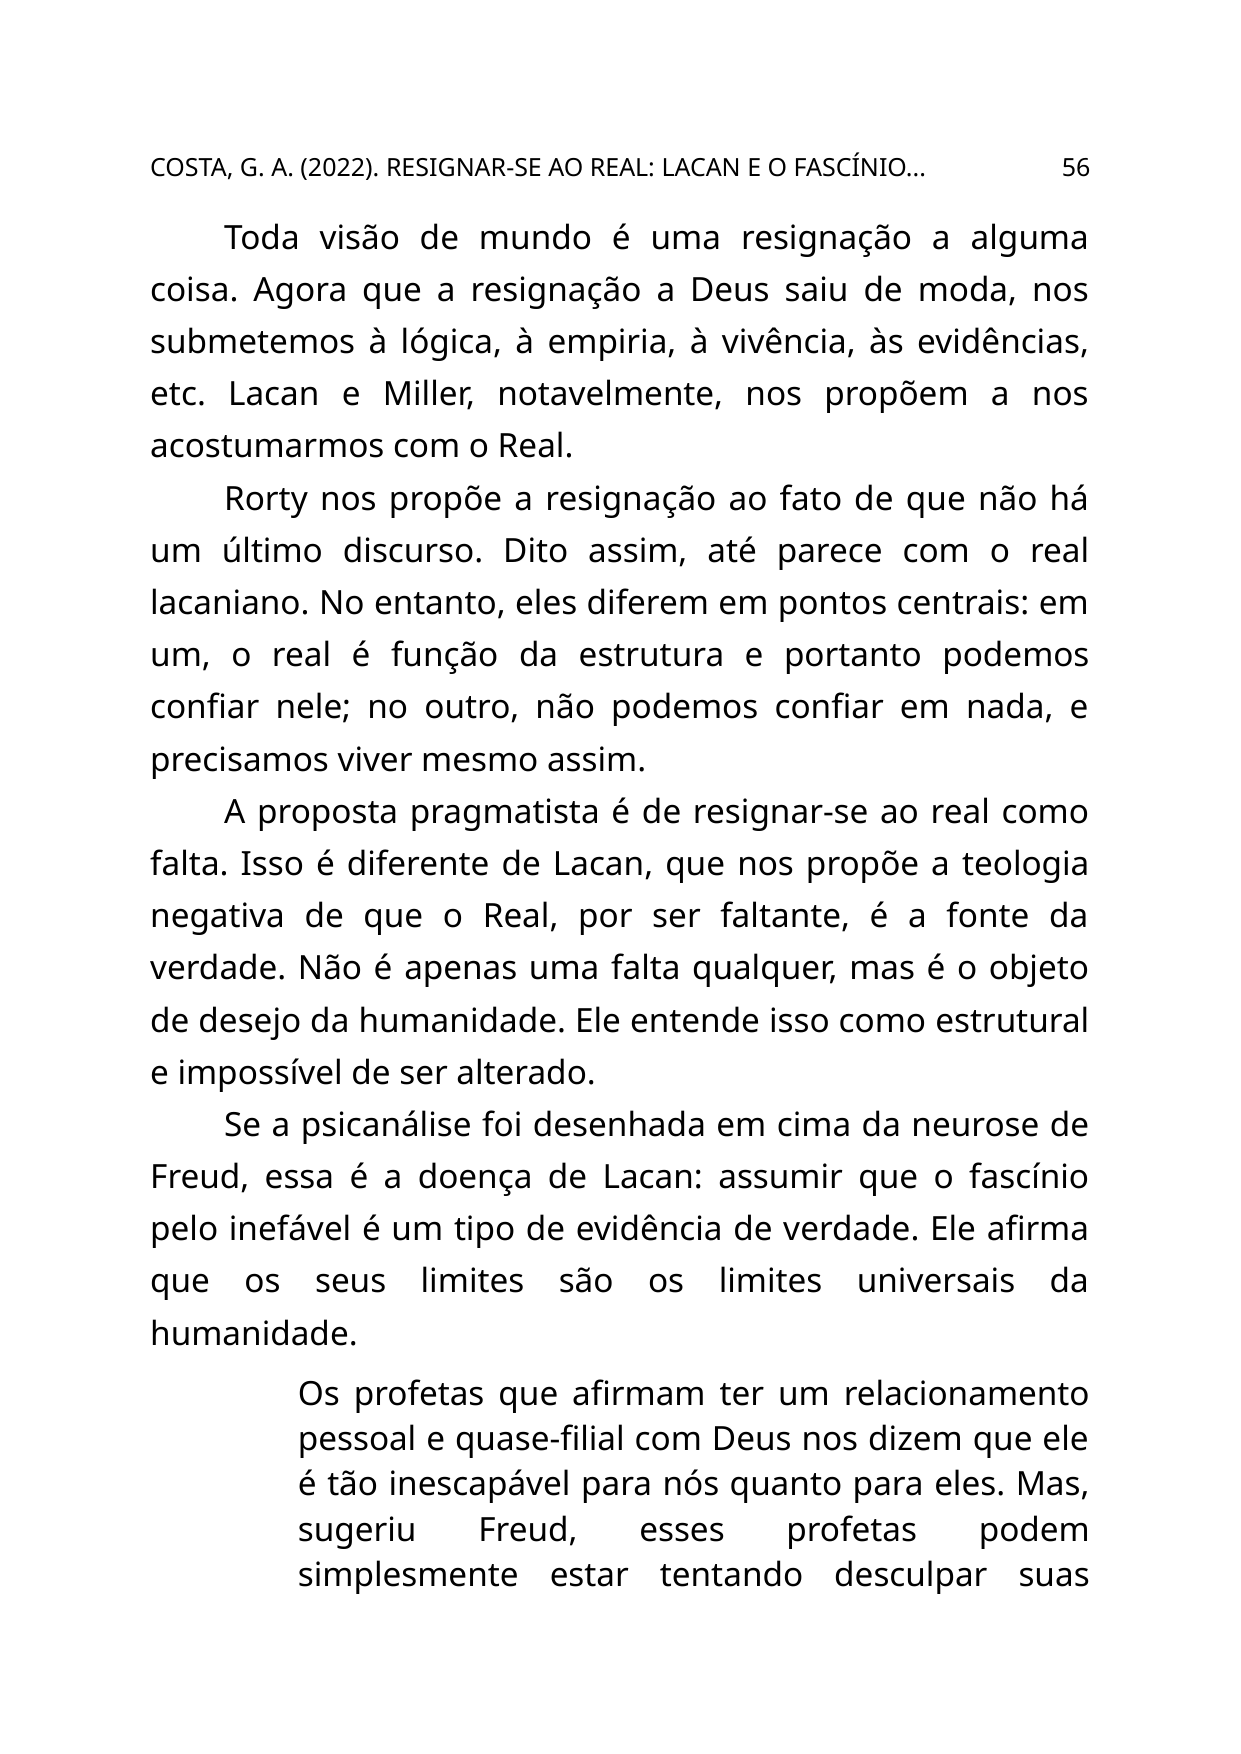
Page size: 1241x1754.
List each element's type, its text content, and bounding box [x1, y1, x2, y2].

text Rorty nos propõe a resignação ao fato de que não há um último discurso. Dito assim, até parece com o real lacaniano. No entanto, eles diferem em pontos centrais: em um, o real é função da estrutura e portanto podemos confiar nele; no outro, não podemos confiar em nada, e precisamos viver mesmo assim. [150, 474, 1090, 781]
text Os profetas que afirmam ter um relacionamento pessoal e quase-filial com Deus nos dizem que ele é tão inescapável para nós quanto para eles. Mas, sugeriu Freud, esses profetas podem simplesmente estar tentando desculpar suas [298, 1369, 1090, 1596]
text Toda visão de mundo é uma resignação a alguma coisa. Agora que a resignação a Deus saiu de moda, nos submetemos à lógica, à empiria, à vivência, às evidências, etc. Lacan e Miller, notavelmente, nos propõem a nos acostumarmos com o Real. [150, 213, 1090, 468]
text A proposta pragmatista é de resignar-se ao real como falta. Isso é diferente de Lacan, que nos propõe a teologia negativa de que o Real, por ser faltante, é a fonte da verdade. Não é apenas uma falta qualquer, mas é o objeto de desejo da humanidade. Ele entende isso como estrutural e impossível de ser alterado. [150, 788, 1090, 1094]
text Se a psicanálise foi desenhada em cima da neurose de Freud, essa é a doença de Lacan: assumir que o fascínio pelo inefável é um tipo de evidência de verdade. Ele afirma que os seus limites são os limites universais da humanidade. [150, 1101, 1090, 1355]
